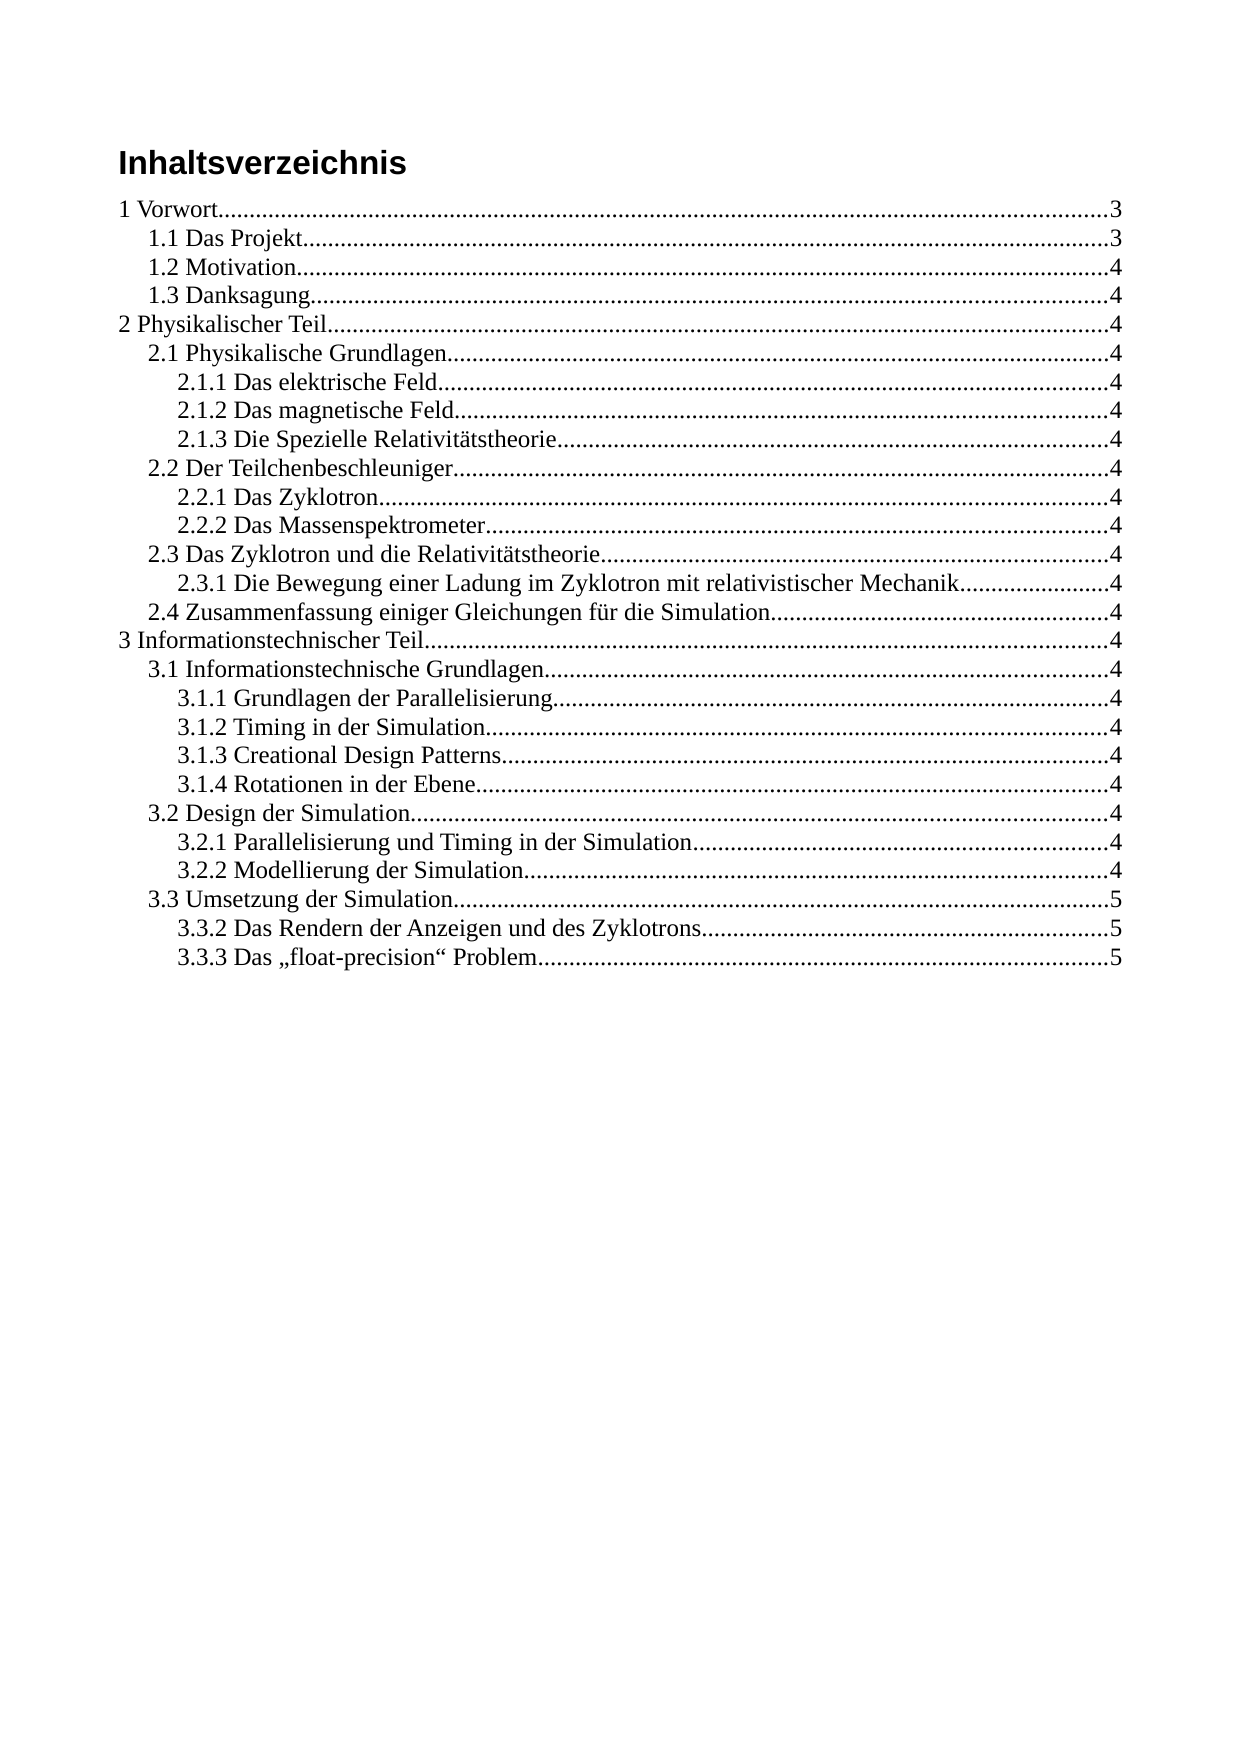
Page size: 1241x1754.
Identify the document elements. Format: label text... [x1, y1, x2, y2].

text 3.3 Umsetzung der Simulation 5 [148, 884, 1122, 913]
text 2.2 Der Teilchenbeschleuniger 4 [148, 453, 1122, 482]
text 3 Informationstechnischer Teil 4 [118, 625, 1122, 654]
text 2.1 Physikalische Grundlagen 4 [148, 338, 1122, 367]
text 2.2.2 Das Massenspektrometer 4 [177, 510, 1122, 539]
text 2.3 Das Zyklotron und die Relativitätstheorie 4 [148, 539, 1122, 568]
text 3.2.1 Parallelisierung und Timing in der Simulation 4 [177, 827, 1122, 855]
text 2.1.1 Das elektrische Feld 4 [177, 367, 1122, 395]
text 3.1.3 Creational Design Patterns 4 [177, 740, 1122, 769]
text 3.2.2 Modellierung der Simulation 4 [177, 855, 1122, 884]
text 3.1.4 Rotationen in der Ebene 4 [177, 769, 1122, 798]
text 1.1 Das Projekt 3 [148, 223, 1122, 252]
text 3.1.1 Grundlagen der Parallelisierung 4 [177, 683, 1122, 712]
text 1.3 Danksagung 4 [148, 280, 1122, 309]
text 2.2.1 Das Zyklotron 4 [177, 482, 1122, 510]
text 2.3.1 Die Bewegung einer Ladung im Zyklotron mit relativistischer Mechanik 4 [177, 568, 1122, 597]
text 3.3.2 Das Rendern der Anzeigen und des Zyklotrons 5 [177, 913, 1122, 942]
subtitle Inhaltsverzeichnis [118, 143, 1122, 182]
text 3.2 Design der Simulation 4 [148, 798, 1122, 827]
text 3.1.2 Timing in der Simulation 4 [177, 712, 1122, 740]
text 2.1.2 Das magnetische Feld 4 [177, 395, 1122, 424]
text 1 Vorwort 3 [118, 194, 1122, 223]
text 3.3.3 Das „float-precision“ Problem 5 [177, 942, 1122, 970]
text 2 Physikalischer Teil 4 [118, 309, 1122, 338]
text 2.4 Zusammenfassung einiger Gleichungen für die Simulation 4 [148, 597, 1122, 625]
text 2.1.3 Die Spezielle Relativitätstheorie 4 [177, 424, 1122, 453]
text 3.1 Informationstechnische Grundlagen 4 [148, 654, 1122, 683]
text 1.2 Motivation 4 [148, 252, 1122, 280]
